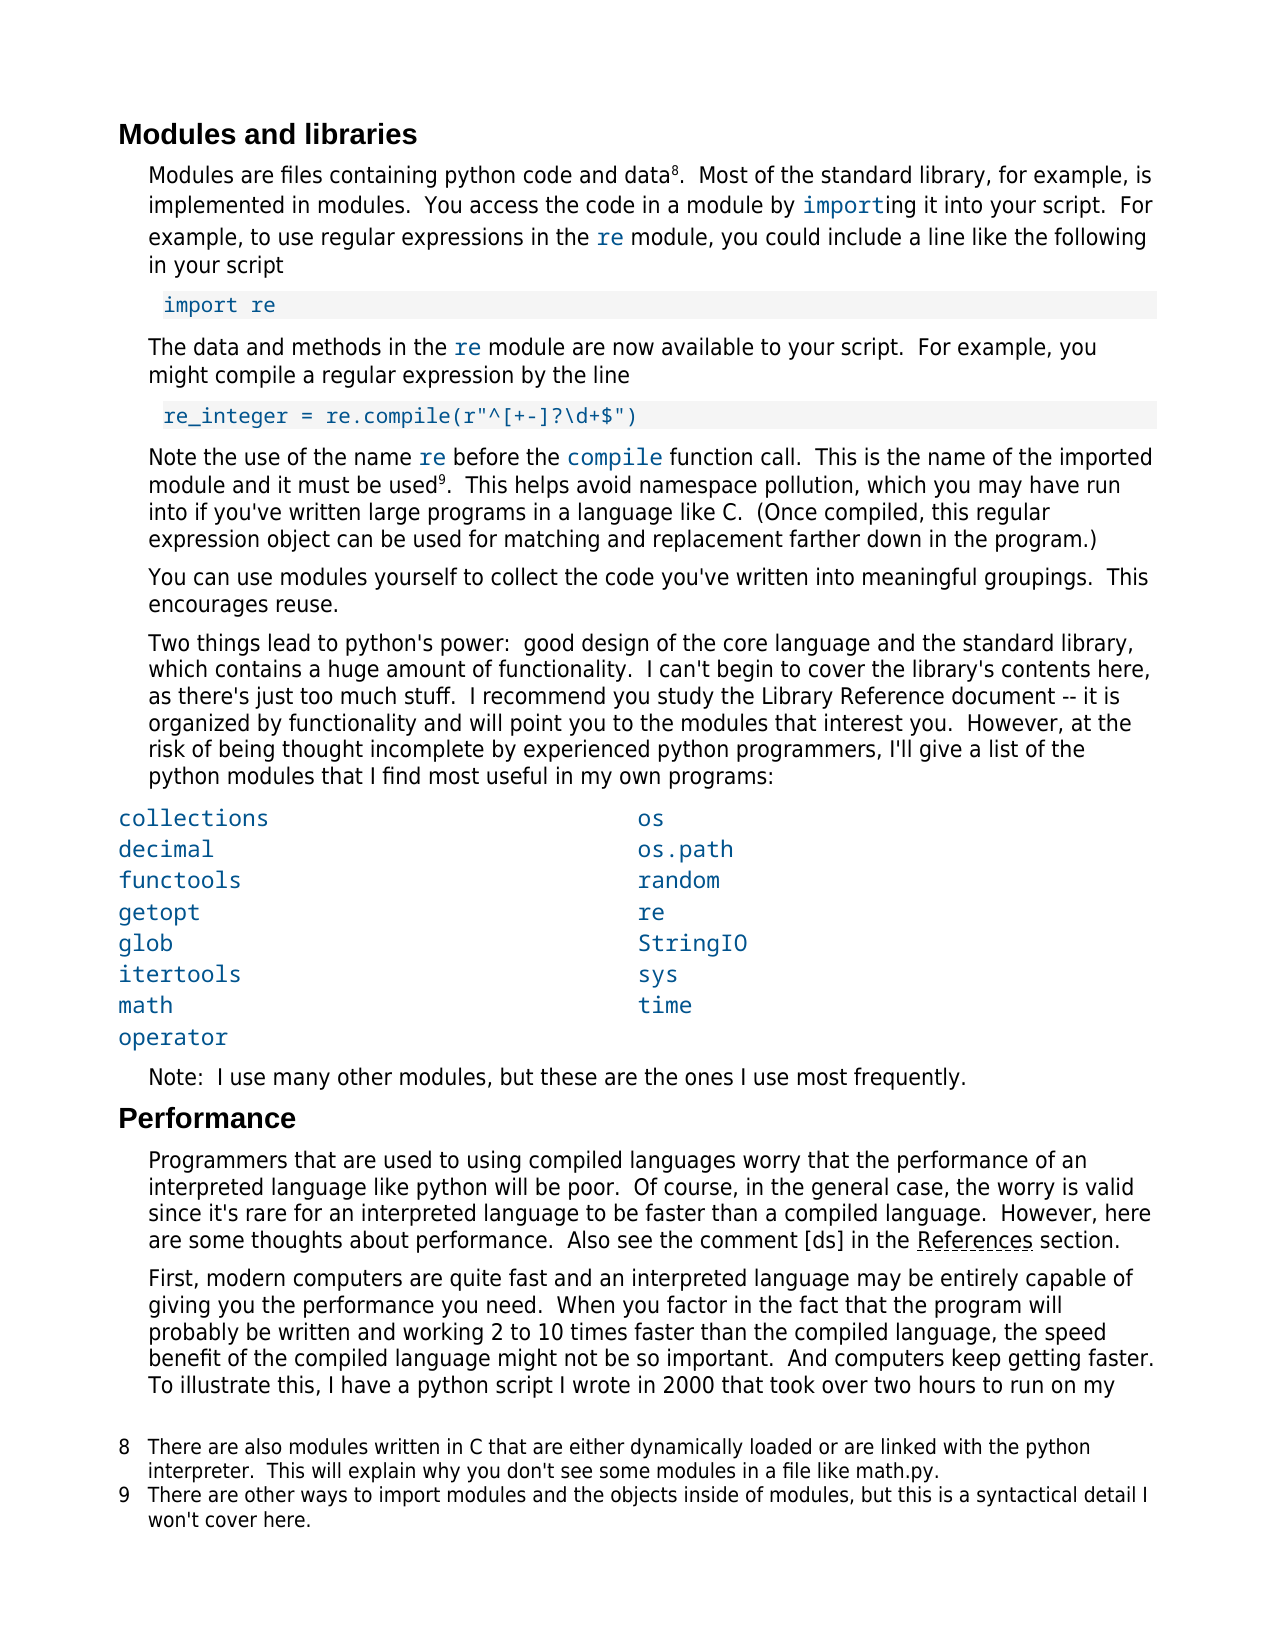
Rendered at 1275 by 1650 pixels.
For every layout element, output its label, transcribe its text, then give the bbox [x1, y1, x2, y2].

subtitle Performance [118, 1102, 1157, 1135]
text Two things lead to python's power: good design of the core language and the standard library, which contains a huge amount of functionality. I can't begin to cover the library's contents here, as there's just too much stuff. I recommend you study the Library Reference document -- it is organized by functionality and will point you to the modules that interest you. However, at the risk of being thought incomplete by experienced python programmers, I'll give a list of the python modules that I find most useful in my own programs: [148, 630, 1157, 790]
text Note the use of the name re before the compile function call. This is the name of the imported module and it must be used. This helps avoid namespace pollution, which you may have run into if you've written large programs in a language like C. (Once compiled, this regular expression object can be used for matching and replacement farther down in the program.) [148, 441, 1157, 552]
text decimal [118, 833, 637, 864]
text operator [118, 1021, 637, 1052]
text re_integer = re.compile(r"^[+-]?\d+$") [163, 401, 1157, 429]
text os [637, 802, 1157, 833]
text functools [118, 864, 637, 896]
text getopt [118, 896, 637, 927]
text random [637, 864, 1157, 896]
text sys [637, 958, 1157, 989]
text You can use modules yourself to collect the code you've written into meaningful groupings. This encourages reuse. [148, 564, 1157, 618]
text os.path [637, 833, 1157, 864]
text There are also modules written in C that are either dynamically loaded or are linked with the python interpreter. This will explain why you don't see some modules in a file like math.py. [118, 1435, 1157, 1483]
text Programmers that are used to using compiled languages worry that the performance of an interpreted language like python will be poor. Of course, in the general case, the worry is valid since it's rare for an interpreted language to be faster than a compiled language. However, here are some thoughts about performance. Also see the comment [ds] in the References section. [148, 1147, 1157, 1254]
text There are other ways to import modules and the objects inside of modules, but this is a syntactical detail I won't cover here. [118, 1483, 1157, 1532]
text re [637, 896, 1157, 927]
text time [637, 989, 1157, 1021]
text math [118, 989, 637, 1021]
text import re [163, 291, 1157, 319]
text Note: I use many other modules, but these are the ones I use most frequently. [148, 1064, 1157, 1090]
text itertools [118, 958, 637, 989]
text StringIO [637, 927, 1157, 958]
text The data and methods in the re module are now available to your script. For example, you might compile a regular expression by the line [148, 331, 1157, 389]
text glob [118, 927, 637, 958]
text Modules are files containing python code and data. Most of the standard library, for example, is implemented in modules. You access the code in a module by importing it into your script. For example, to use regular expressions in the re module, you could include a line like the following in your script [148, 163, 1157, 278]
text First, modern computers are quite fast and an interpreted language may be entirely capable of giving you the performance you need. When you factor in the fact that the program will probably be written and working 2 to 10 times faster than the compiled language, the speed benefit of the compiled language might not be so important. And computers keep getting faster. To illustrate this, I have a python script I wrote in 2000 that took over two hours to run on my [148, 1266, 1157, 1399]
subtitle Modules and libraries [118, 118, 1157, 151]
text collections [118, 802, 637, 833]
